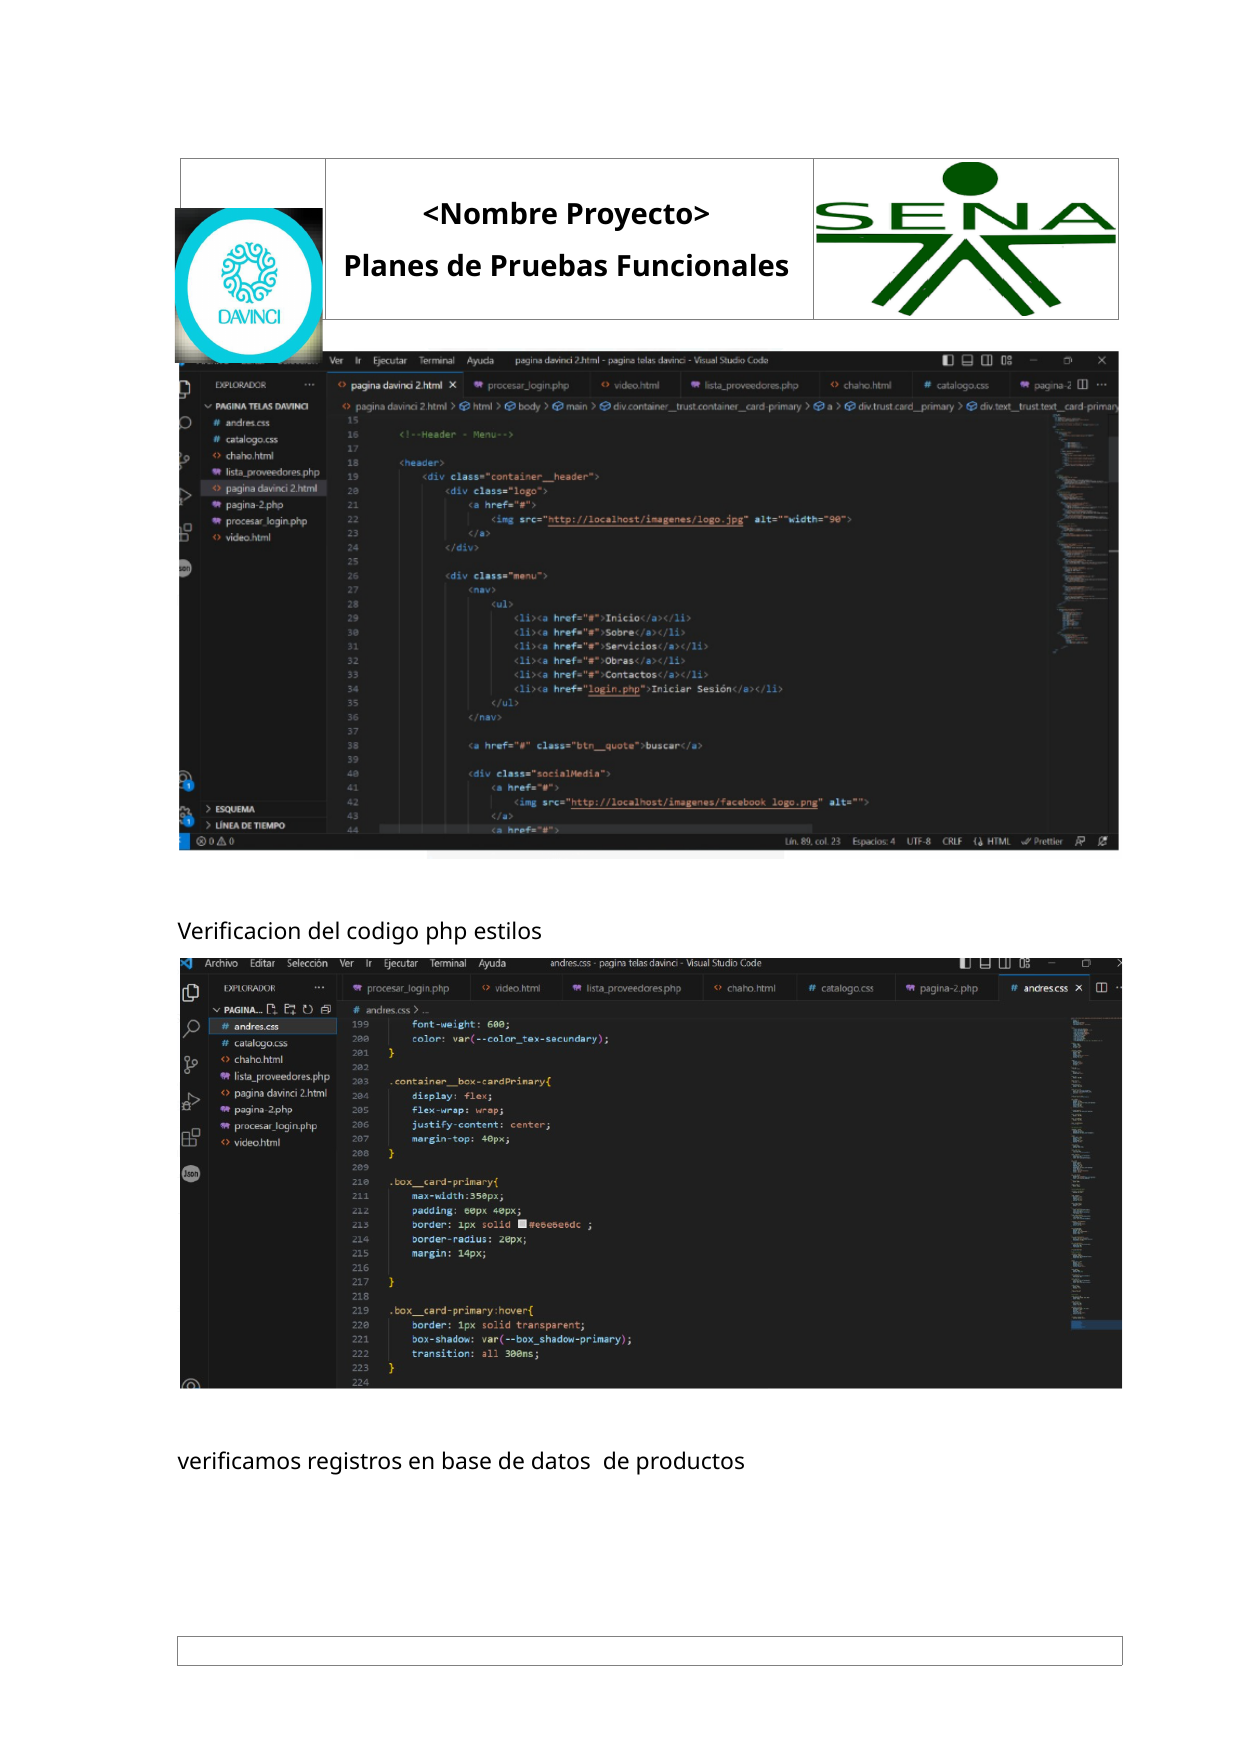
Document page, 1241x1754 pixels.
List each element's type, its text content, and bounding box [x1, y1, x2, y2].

text Verificacion del codigo php estilos [177, 915, 1122, 946]
text verificamos registros en base de datos de productos [177, 1445, 1122, 1476]
